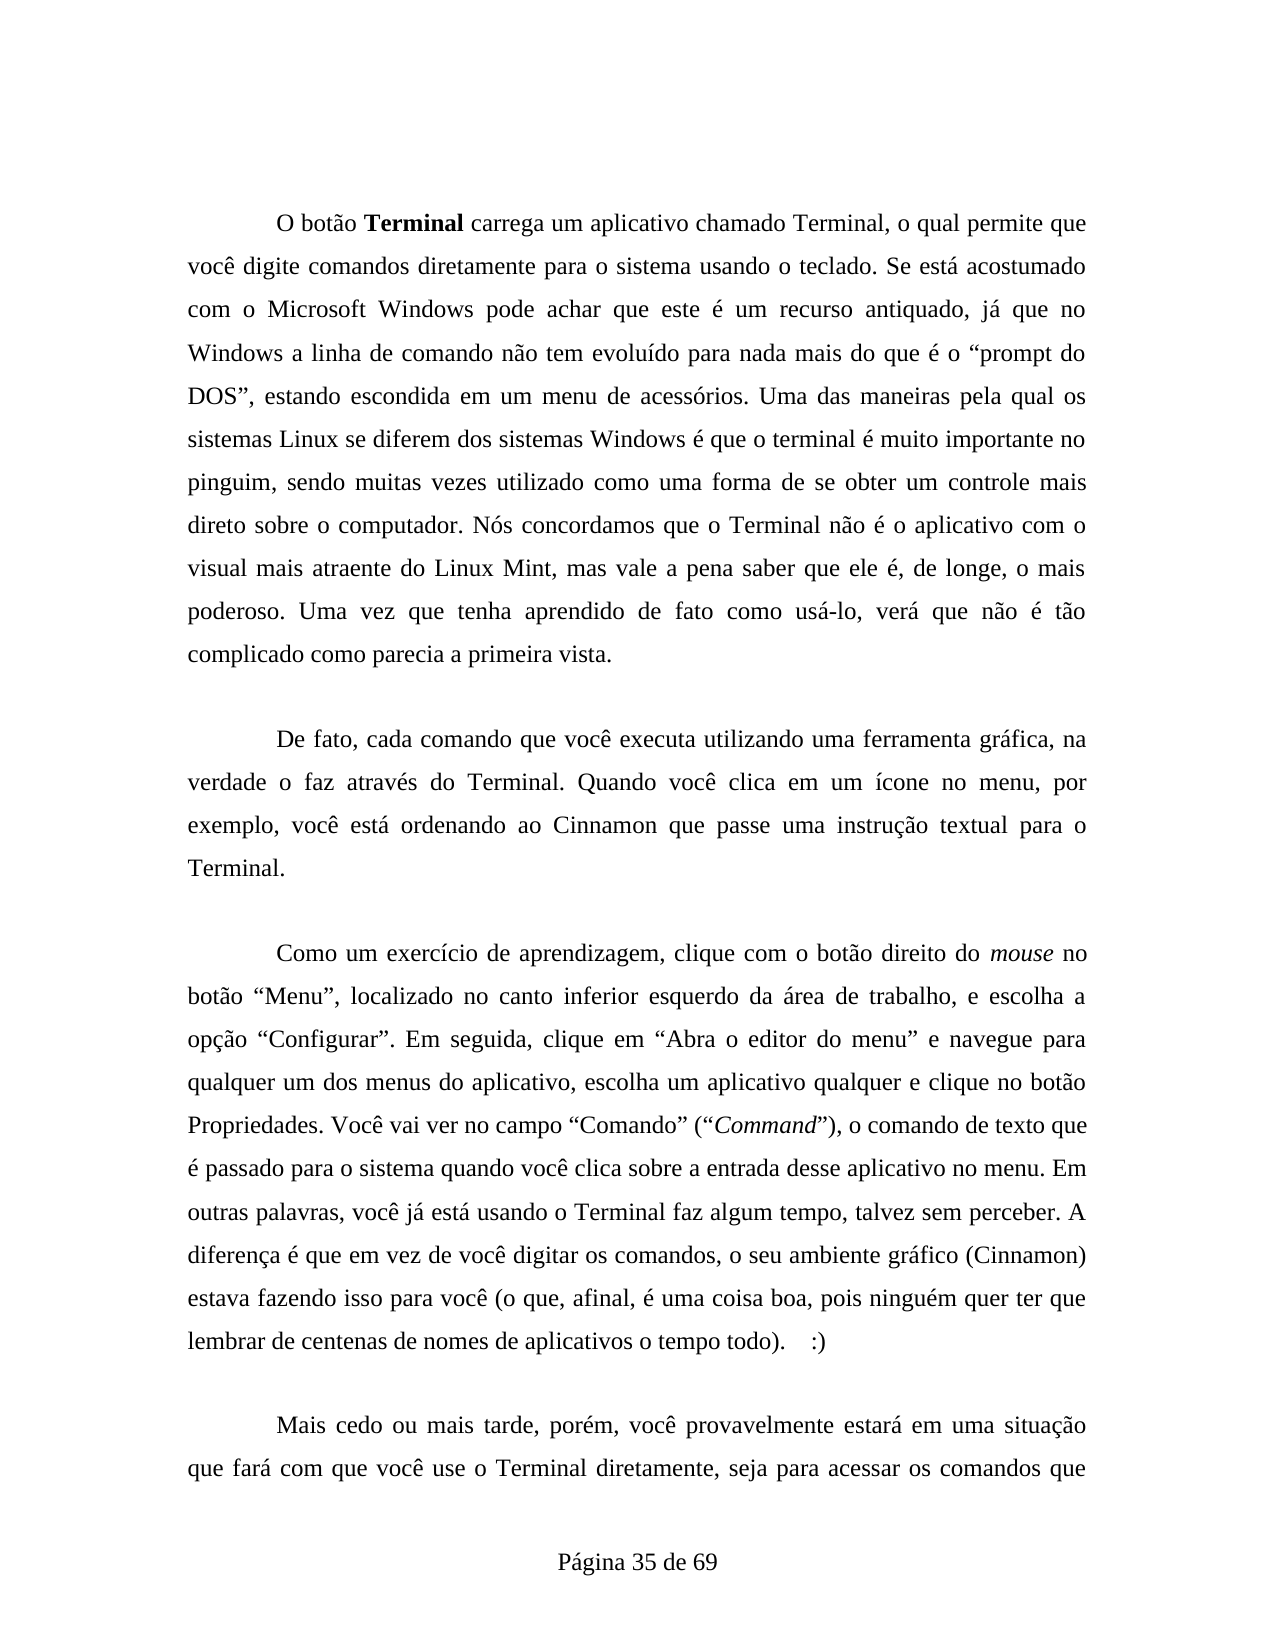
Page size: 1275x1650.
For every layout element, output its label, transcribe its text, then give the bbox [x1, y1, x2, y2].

text De fato, cada comando que você executa utilizando uma ferramenta gráfica, na verdade o faz através do Terminal. Quando você clica em um ícone no menu, por exemplo, você está ordenando ao Cinnamon que passe uma instrução textual para o Terminal. [187, 724, 1087, 882]
text Mais cedo ou mais tarde, porém, você provavelmente estará em uma situação que fará com que você use o Terminal diretamente, seja para acessar os comandos que [187, 1410, 1087, 1482]
text Como um exercício de aprendizagem, clique com o botão direito do mouse no botão “Menu”, localizado no canto inferior esquerdo da área de trabalho, e escolha a opção “Configurar”. Em seguida, clique em “Abra o editor do menu” e navegue para qualquer um dos menus do aplicativo, escolha um aplicativo qualquer e clique no botão Propriedades. Você vai ver no campo “Comando” (“Command”), o comando de texto que é passado para o sistema quando você clica sobre a entrada desse aplicativo no menu. Em outras palavras, você já está usando o Terminal faz algum tempo, talvez sem perceber. A diferença é que em vez de você digitar os comandos, o seu ambiente gráfico (Cinnamon) estava fazendo isso para você (o que, afinal, é uma coisa boa, pois ninguém quer ter que lembrar de centenas de nomes de aplicativos o tempo todo). :) [187, 938, 1087, 1355]
text O botão Terminal carrega um aplicativo chamado Terminal, o qual permite que você digite comandos diretamente para o sistema usando o teclado. Se está acostumado com o Microsoft Windows pode achar que este é um recurso antiquado, já que no Windows a linha de comando não tem evoluído para nada mais do que é o “prompt do DOS”, estando escondida em um menu de acessórios. Uma das maneiras pela qual os sistemas Linux se diferem dos sistemas Windows é que o terminal é muito importante no pinguim, sendo muitas vezes utilizado como uma forma de se obter um controle mais direto sobre o computador. Nós concordamos que o Terminal não é o aplicativo com o visual mais atraente do Linux Mint, mas vale a pena saber que ele é, de longe, o mais poderoso. Uma vez que tenha aprendido de fato como usá-lo, verá que não é tão complicado como parecia a primeira vista. [187, 208, 1087, 668]
